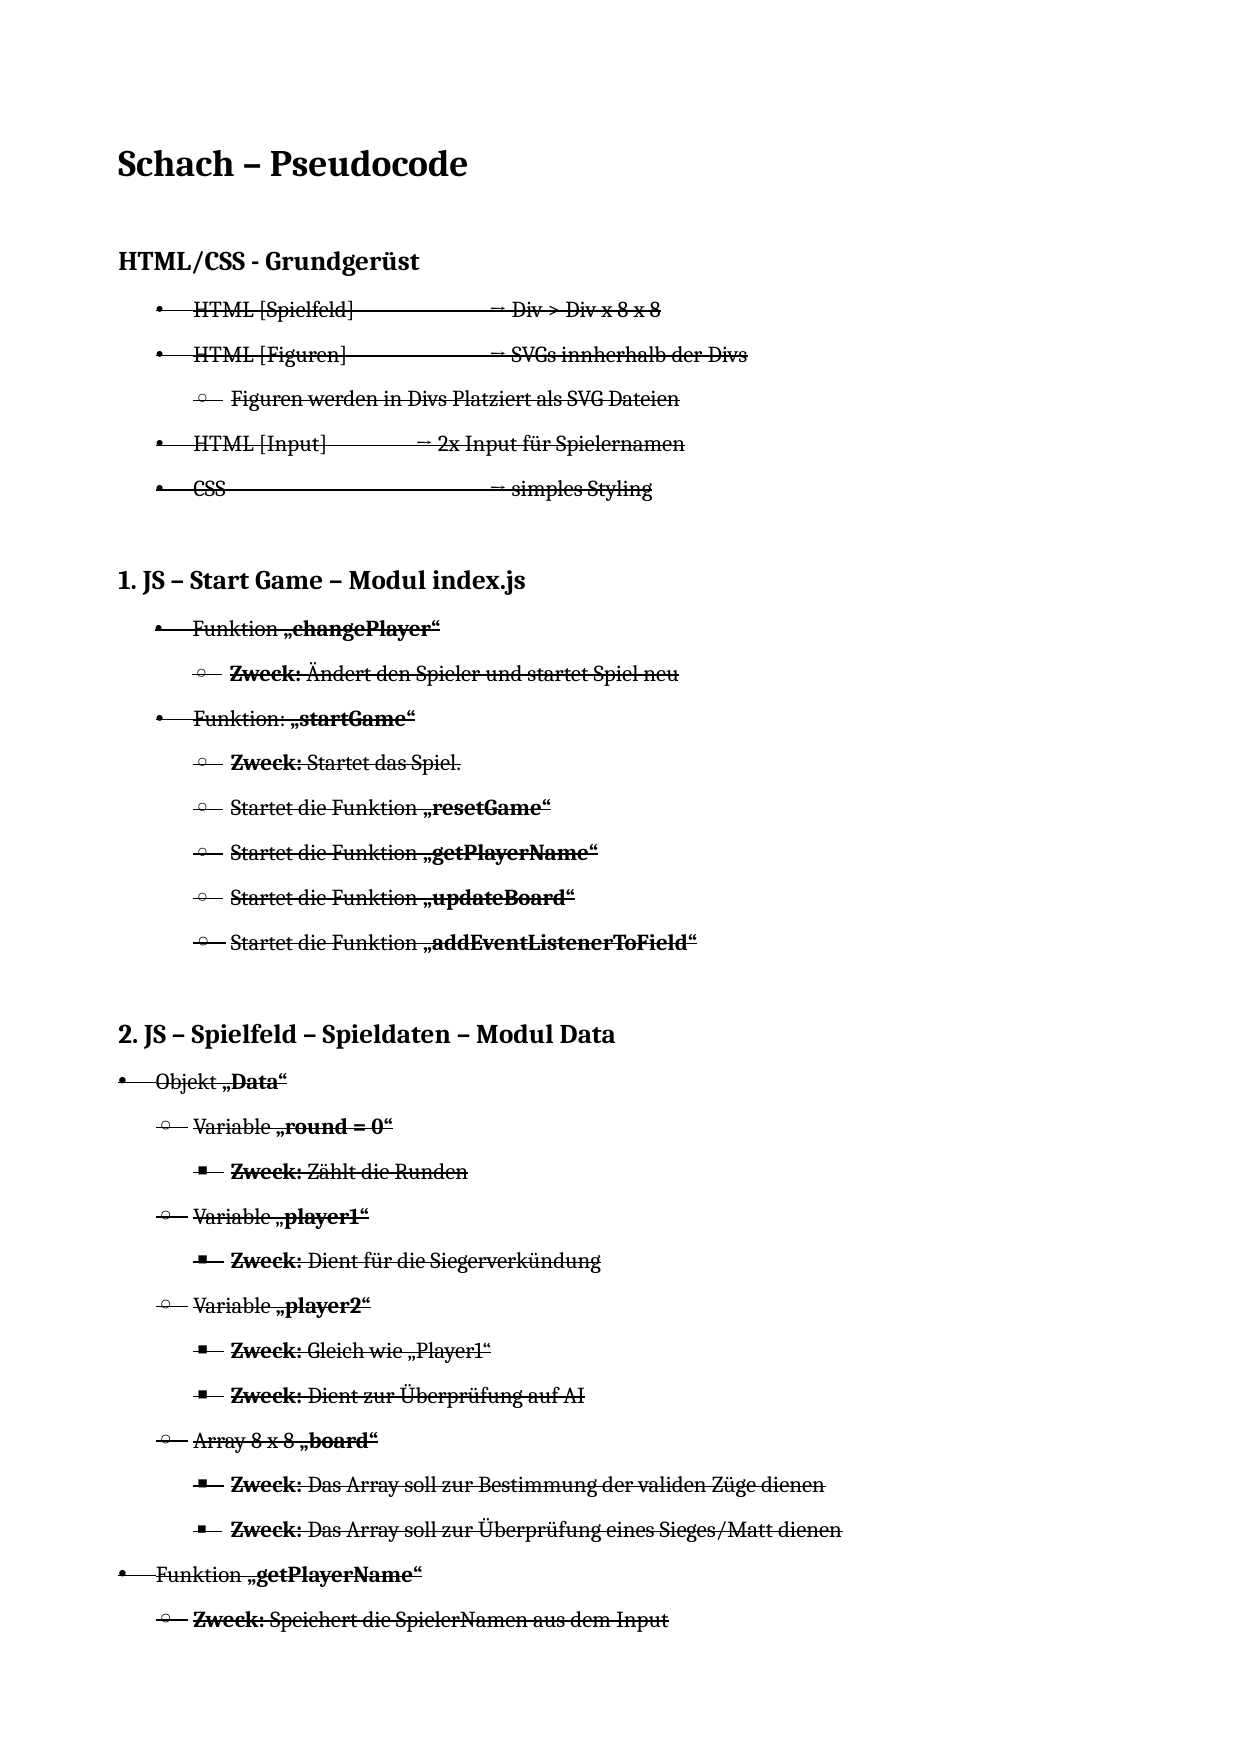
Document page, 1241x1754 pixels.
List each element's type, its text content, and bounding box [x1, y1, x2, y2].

list Zweck: Zählt die Runden [193, 1159, 1122, 1185]
text 1. JS – Start Game – Modul index.js [118, 565, 1122, 597]
subtitle Schach – Pseudocode [118, 143, 1122, 186]
list HTML [Figuren] → SVGs innherhalb der Divs [156, 341, 1122, 368]
list HTML [Spielfeld] → Div > Div x 8 x 8 [156, 297, 1122, 323]
list Zweck: Ändert den Spieler und startet Spiel neu [192, 661, 1122, 687]
list Startet die Funktion „getPlayerName“ [193, 840, 1122, 866]
list Zweck: Dient für die Siegerverkündung [193, 1248, 1122, 1275]
text HTML/CSS - Grundgerüst [118, 246, 1122, 277]
list Zweck: Speichert die SpielerNamen aus dem Input [156, 1607, 1122, 1633]
list Zweck: Gleich wie „Player1“ [193, 1338, 1122, 1364]
list Zweck: Das Array soll zur Überprüfung eines Sieges/Matt dienen [193, 1517, 1122, 1543]
list Array 8 x 8 „board“ [156, 1427, 1122, 1454]
list Variable „player1“ [156, 1203, 1122, 1230]
list Funktion „getPlayerName“ [118, 1562, 1122, 1588]
list CSS → simples Styling [156, 476, 1122, 502]
list Startet die Funktion „resetGame“ [193, 795, 1122, 821]
list Variable „player2“ [156, 1293, 1122, 1319]
text 2. JS – Spielfeld – Spieldaten – Modul Data [118, 1019, 1122, 1050]
list Startet die Funktion „updateBoard“ [193, 884, 1122, 911]
list HTML [Input] → 2x Input für Spielernamen [156, 431, 1122, 457]
list Variable „round = 0“ [156, 1114, 1122, 1140]
list Funktion „changePlayer“ [154, 616, 1122, 642]
list Objekt „Data“ [118, 1069, 1122, 1096]
list Zweck: Das Array soll zur Bestimmung der validen Züge dienen [193, 1472, 1122, 1499]
list Figuren werden in Divs Platziert als SVG Dateien [193, 386, 1122, 413]
list Zweck: Dient zur Überprüfung auf AI [193, 1383, 1122, 1409]
list Funktion: „startGame“ [156, 705, 1122, 732]
list Startet die Funktion „addEventListenerToField“ [193, 929, 1122, 956]
list Zweck: Startet das Spiel. [193, 750, 1122, 776]
